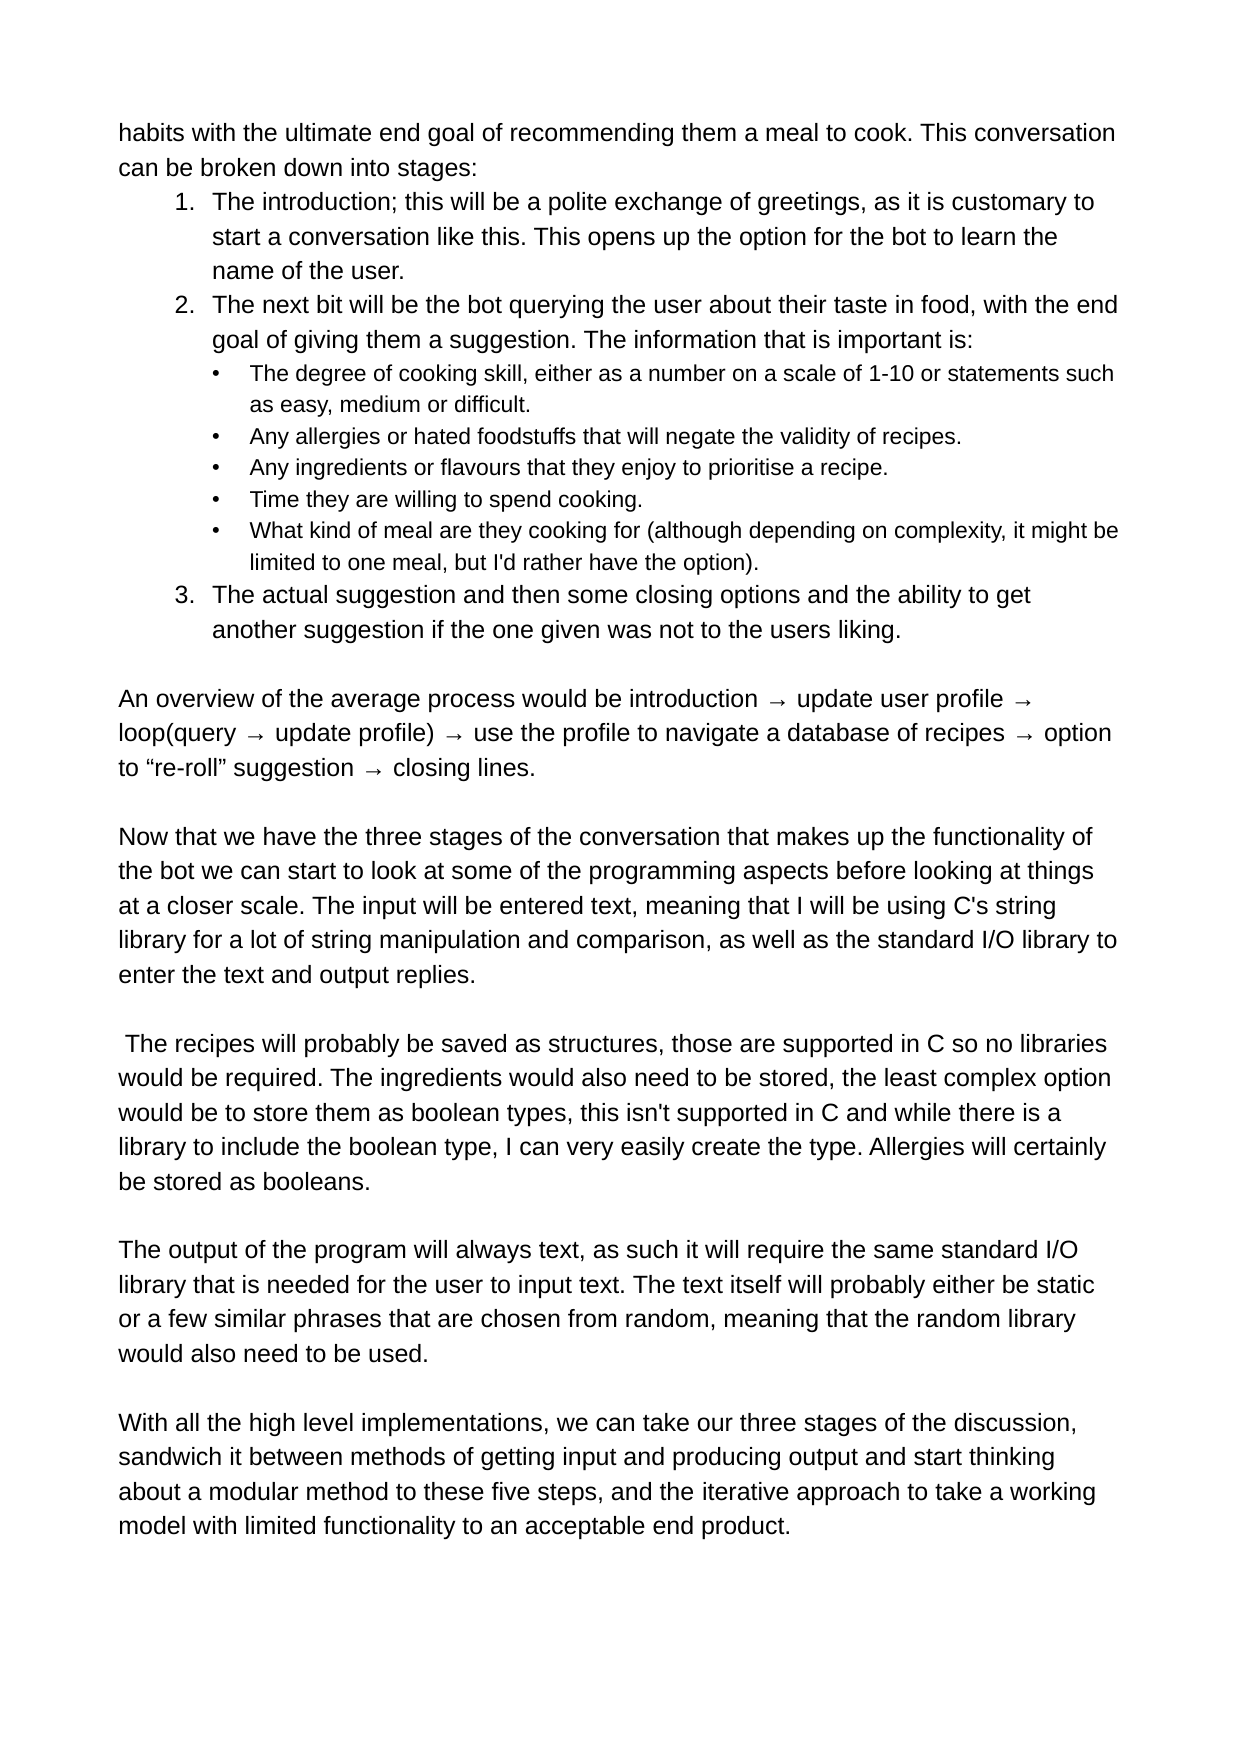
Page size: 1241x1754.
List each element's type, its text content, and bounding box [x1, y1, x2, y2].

text habits with the ultimate end goal of recommending them a meal to cook. This conversation can be broken down into stages: [118, 118, 1122, 181]
list The actual suggestion and then some closing options and the ability to get another suggestion if the one given was not to the users liking. [174, 580, 1122, 644]
list Any ingredients or flavours that they enjoy to prioritise a recipe. [212, 454, 1122, 481]
list The degree of cooking skill, either as a number on a scale of 1-10 or statements such as easy, medium or difficult. [212, 359, 1122, 417]
list What kind of meal are they cooking for (although depending on complexity, it might be limited to one meal, but I'd rather have the option). [212, 517, 1122, 575]
text The output of the program will always text, as such it will require the same standard I/O library that is needed for the user to input text. The text itself will probably either be static or a few similar phrases that are chosen from random, meaning that the random library would also need to be used. [118, 1236, 1122, 1368]
list Time they are willing to spend cooking. [212, 486, 1122, 512]
text The recipes will probably be saved as structures, those are supported in C so no libraries would be required. The ingredients would also need to be stored, the least complex option would be to store them as boolean types, this isn't supported in C and while there is a library to include the boolean type, I can very easily create the type. Allergies will certainly be stored as booleans. [118, 1029, 1122, 1195]
list Any allergies or hated foodstuffs that will negate the validity of recipes. [212, 423, 1122, 449]
text Now that we have the three stages of the conversation that makes up the functionality of the bot we can start to look at some of the programming aspects before looking at things at a closer scale. The input will be entered text, meaning that I will be using C's string library for a lot of string manipulation and comparison, as well as the standard I/O library to enter the text and output replies. [118, 822, 1122, 988]
list The introduction; this will be a polite exchange of greetings, as it is customary to start a conversation like this. This opens up the option for the bot to learn the name of the user. [174, 187, 1122, 285]
text With all the high level implementations, we can take our three stages of the discussion, sandwich it between methods of getting input and producing output and start thinking about a modular method to these five steps, and the iterative approach to take a working model with limited functionality to an acceptable end product. [118, 1408, 1122, 1540]
list The next bit will be the bot querying the user about their taste in food, with the end goal of giving them a suggestion. The information that is important is: [174, 291, 1122, 354]
text An overview of the average process would be introduction → update user profile → loop(query → update profile) → use the profile to navigate a database of recipes → option to “re-roll” suggestion → closing lines. [118, 684, 1122, 782]
